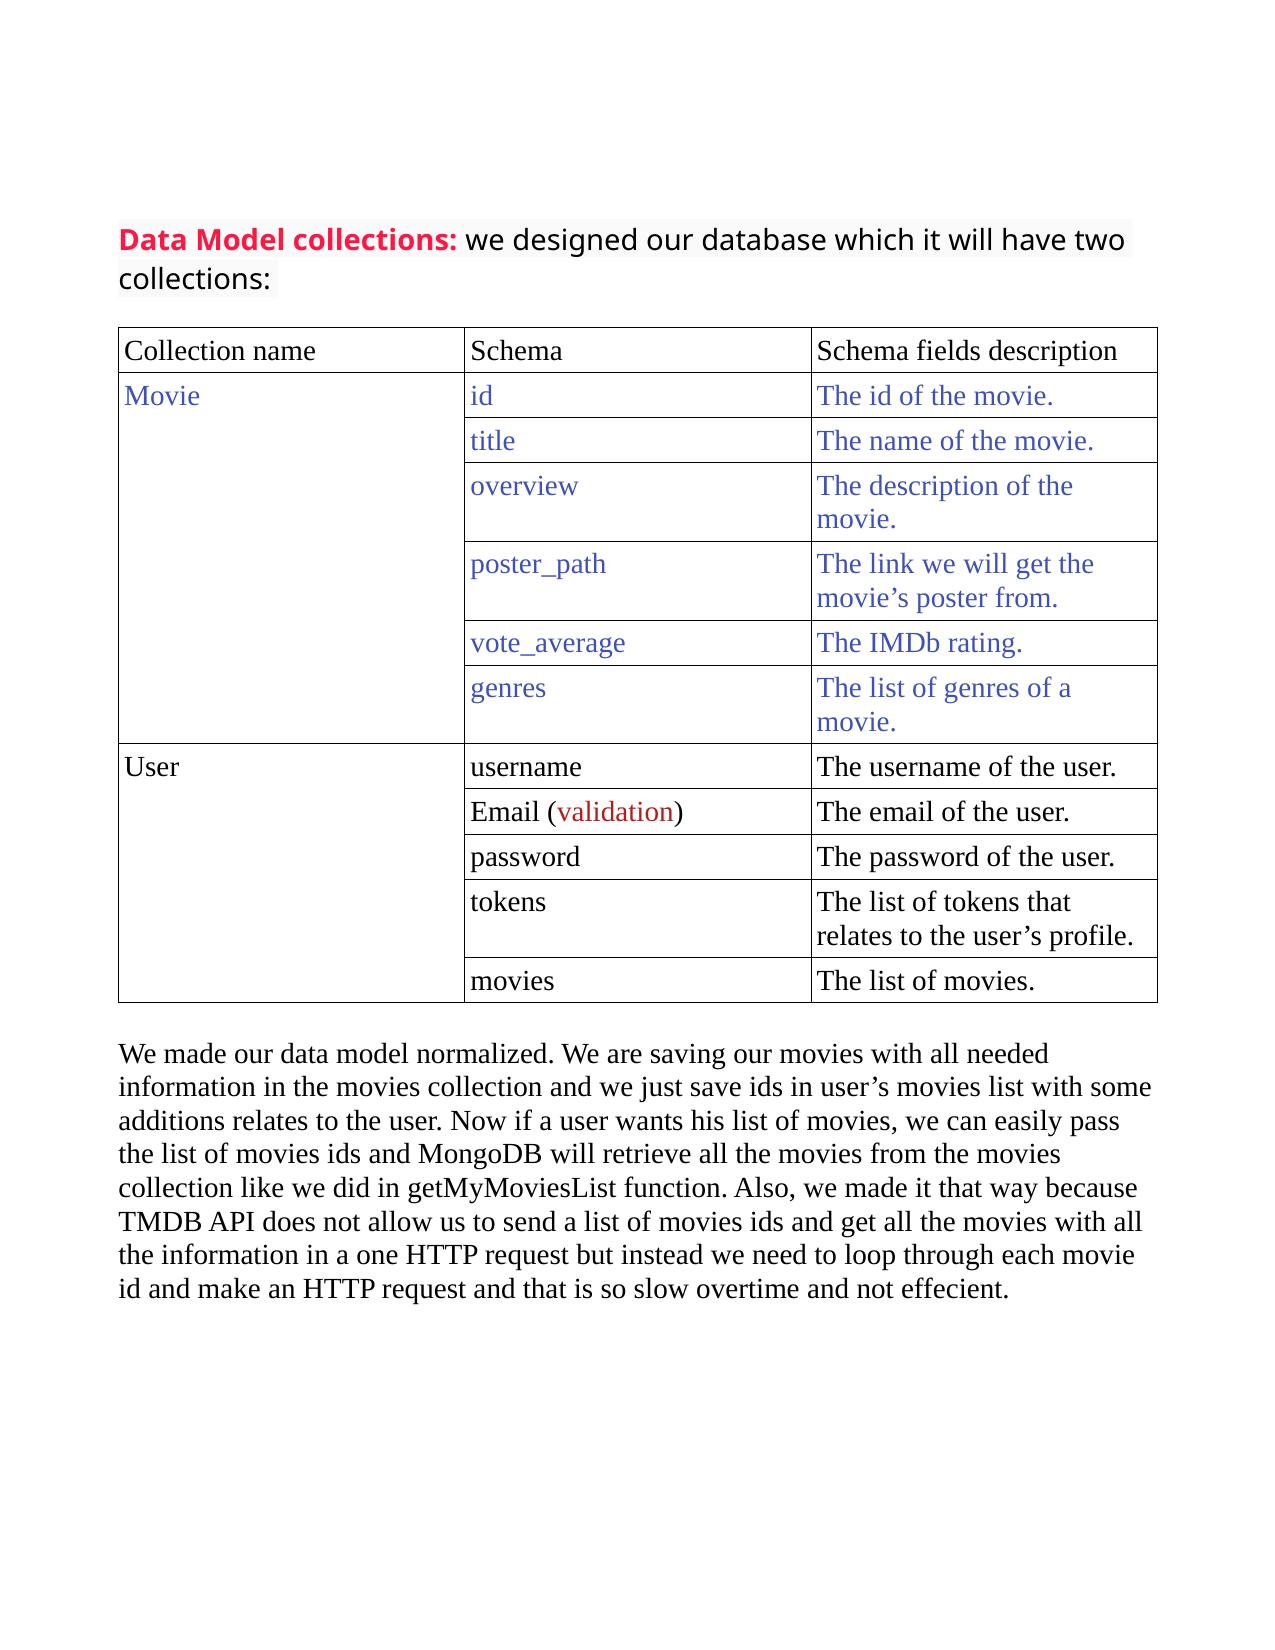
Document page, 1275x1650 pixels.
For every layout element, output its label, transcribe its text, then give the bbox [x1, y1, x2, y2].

table_cell username [465, 744, 811, 788]
table_cell The list of movies. [812, 958, 1157, 1002]
table_header Collection name [119, 328, 464, 372]
table_cell poster_path [465, 542, 811, 619]
table_cell tokens [465, 880, 811, 957]
table_cell The description of the movie. [812, 463, 1157, 541]
table_cell The list of genres of a movie. [812, 666, 1157, 743]
table_cell User [119, 744, 464, 1002]
table_cell password [465, 835, 811, 878]
table_cell genres [465, 666, 811, 743]
table_header Schema fields description [812, 328, 1157, 372]
table_cell The list of tokens that relates to the user’s profile. [812, 880, 1157, 957]
table_cell movies [465, 958, 811, 1002]
table_cell id [465, 373, 811, 417]
table_cell The link we will get the movie’s poster from. [812, 542, 1157, 619]
table_cell Email (validation) [465, 789, 811, 833]
table_cell The username of the user. [812, 744, 1157, 788]
table_cell The IMDb rating. [812, 621, 1157, 664]
table_cell The email of the user. [812, 789, 1157, 833]
table_cell overview [465, 463, 811, 541]
table_cell The password of the user. [812, 835, 1157, 878]
table_cell vote_average [465, 621, 811, 664]
table_cell title [465, 418, 811, 462]
text We made our data model normalized. We are saving our movies with all needed information in the movies collection and we just save ids in user’s movies list with some additions relates to the user. Now if a user wants his list of movies, we can easily pass the list of movies ids and MongoDB will retrieve all the movies from the movies collection like we did in getMyMoviesList function. Also, we made it that way because TMDB API does not allow us to send a list of movies ids and get all the movies with all the information in a one HTTP request but instead we need to loop through each movie id and make an HTTP request and that is so slow overtime and not effecient. [118, 1036, 1157, 1304]
table_cell The name of the movie. [812, 418, 1157, 462]
table_cell The id of the movie. [812, 373, 1157, 417]
table_header Schema [465, 328, 811, 372]
table_cell Movie [119, 373, 464, 743]
text Data Model collections: we designed our database which it will have two collections: [118, 219, 1157, 298]
